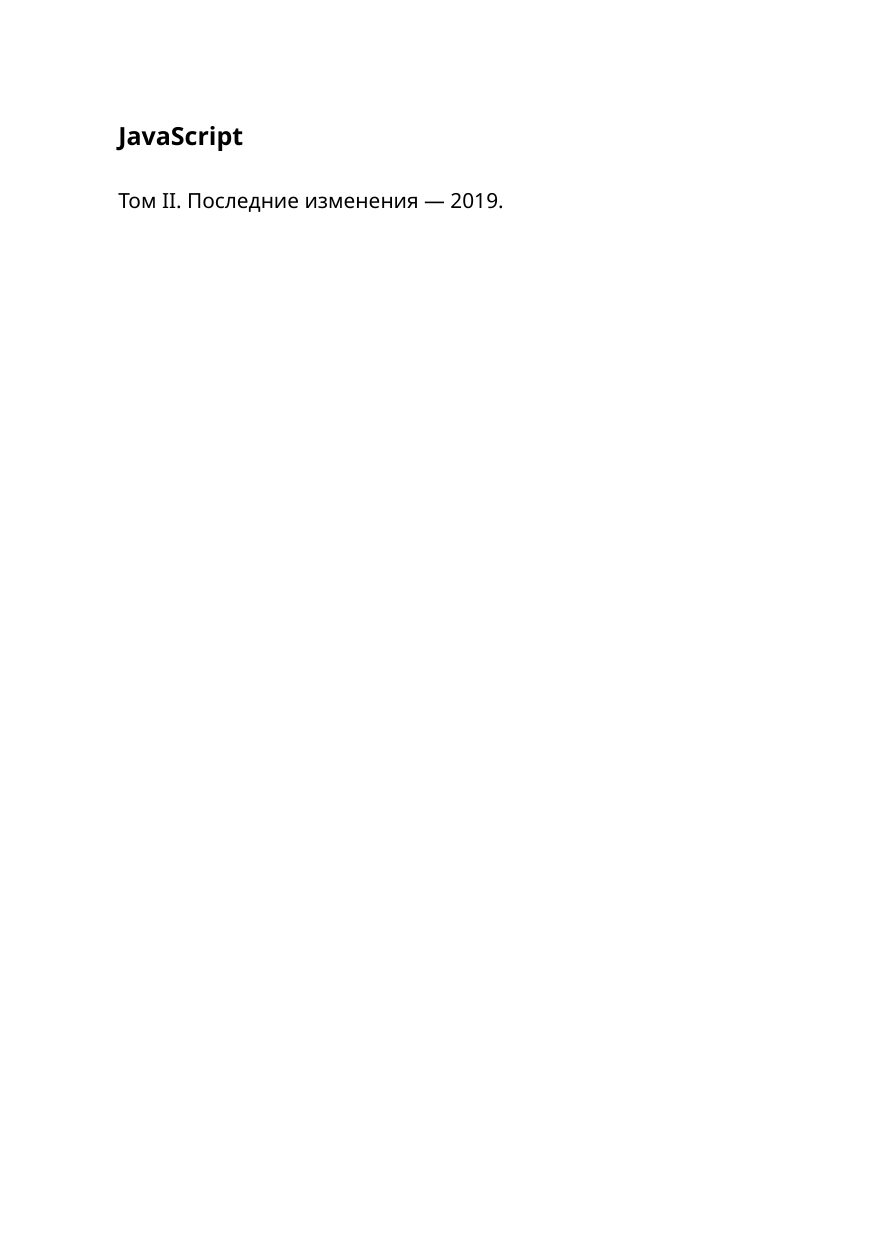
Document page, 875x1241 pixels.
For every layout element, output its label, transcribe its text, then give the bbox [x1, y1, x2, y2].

text Том II. Последние изменения — 2019. [118, 186, 756, 215]
text JavaScript [118, 118, 756, 152]
